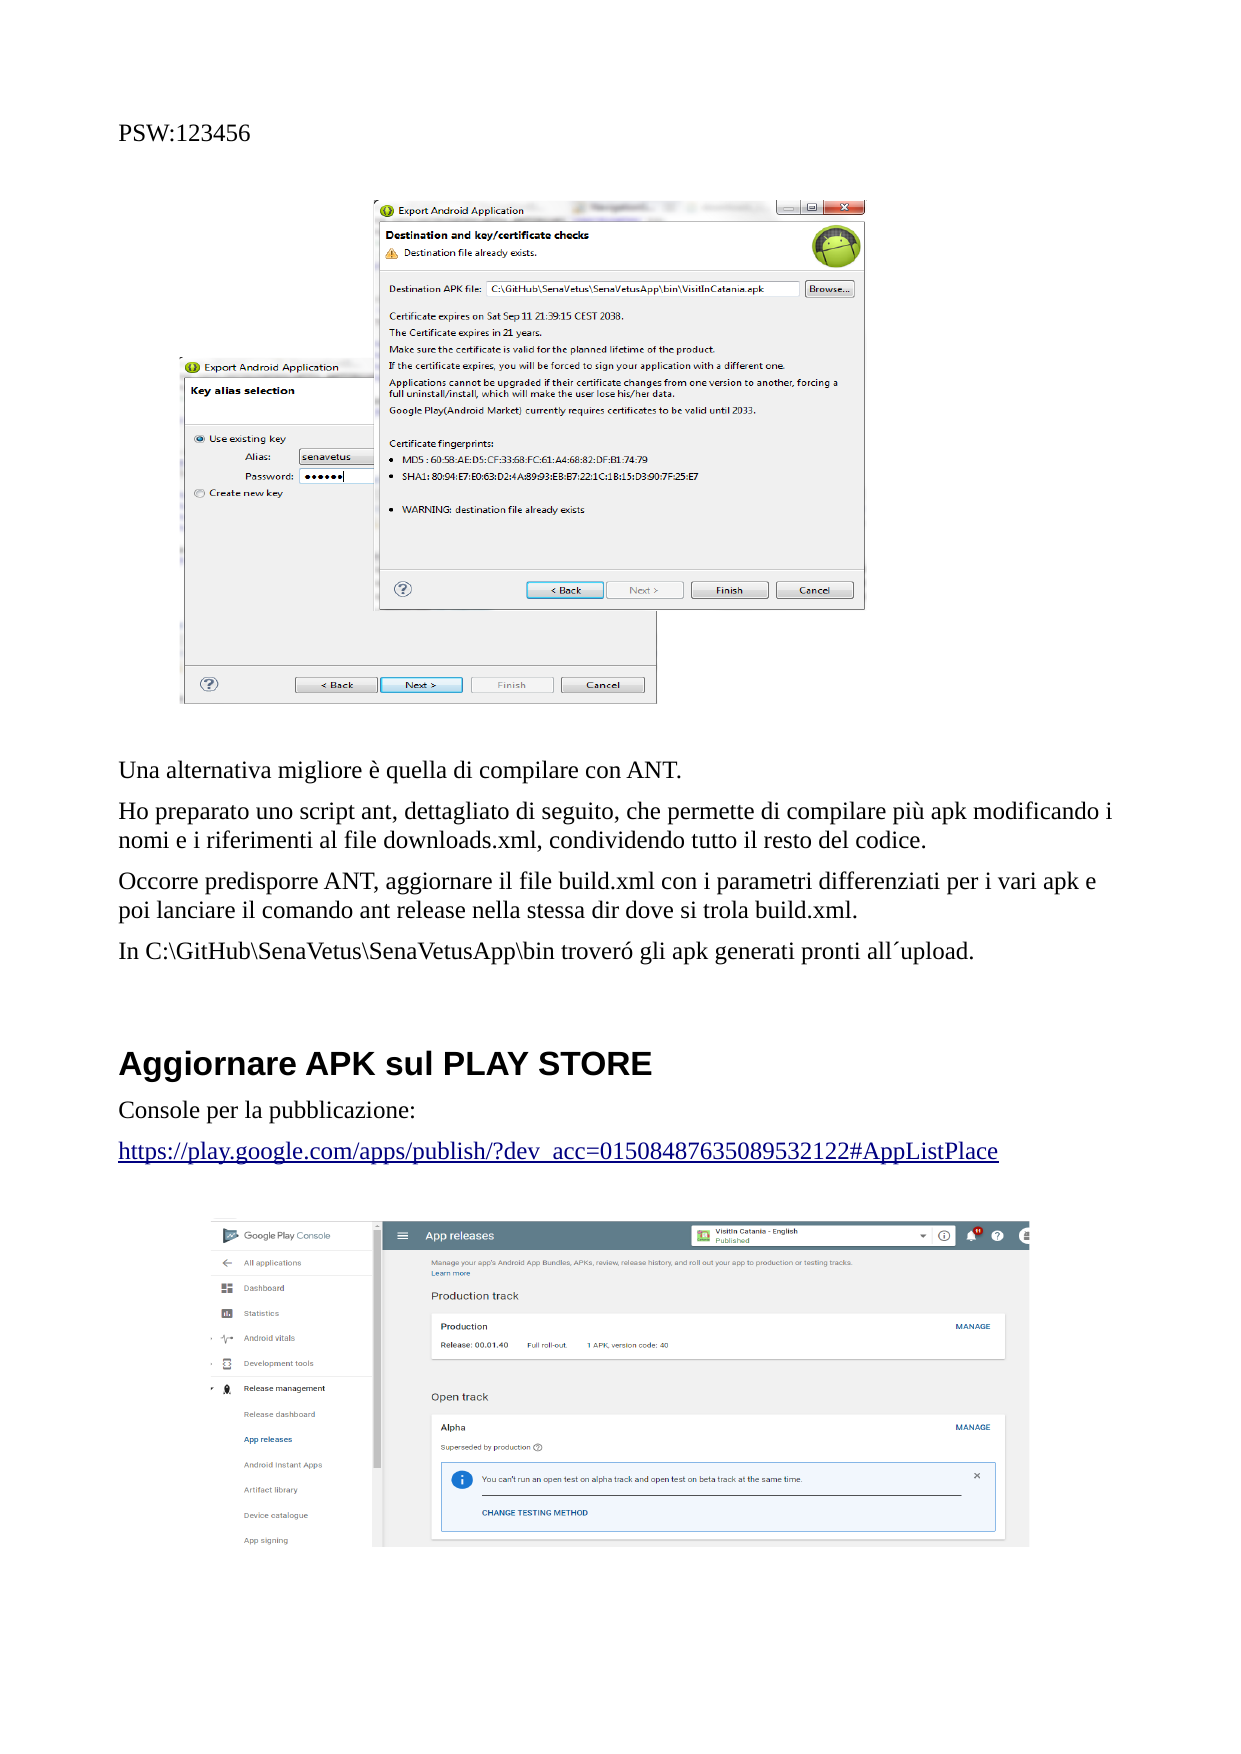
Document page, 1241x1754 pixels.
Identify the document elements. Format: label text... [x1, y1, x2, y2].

text Una alternativa migliore è quella di compilare con ANT. [118, 755, 1122, 784]
text Console per la pubblicazione: [118, 1095, 1122, 1124]
text PSW:123456 [118, 118, 1122, 147]
picture [210, 1218, 1030, 1547]
text In C:\GitHub\SenaVetus\SenaVetusApp\bin troveró gli apk generati pronti all´upload. [118, 936, 1122, 965]
text Ho preparato uno script ant, dettagliato di seguito, che permette di compilare più apk modificando i nomi e i riferimenti al file downloads.xml, condividendo tutto il resto del codice. [118, 796, 1122, 854]
text Occorre predisporre ANT, aggiornare il file build.xml con i parametri differenziati per i vari apk e poi lanciare il comando ant release nella stessa dir dove si trola build.xml. [118, 866, 1122, 924]
text https://play.google.com/apps/publish/?dev_acc=01508487635089532122#AppListPlace [118, 1136, 1122, 1165]
subtitle Aggiornare APK sul PLAY STORE [118, 1044, 1122, 1083]
